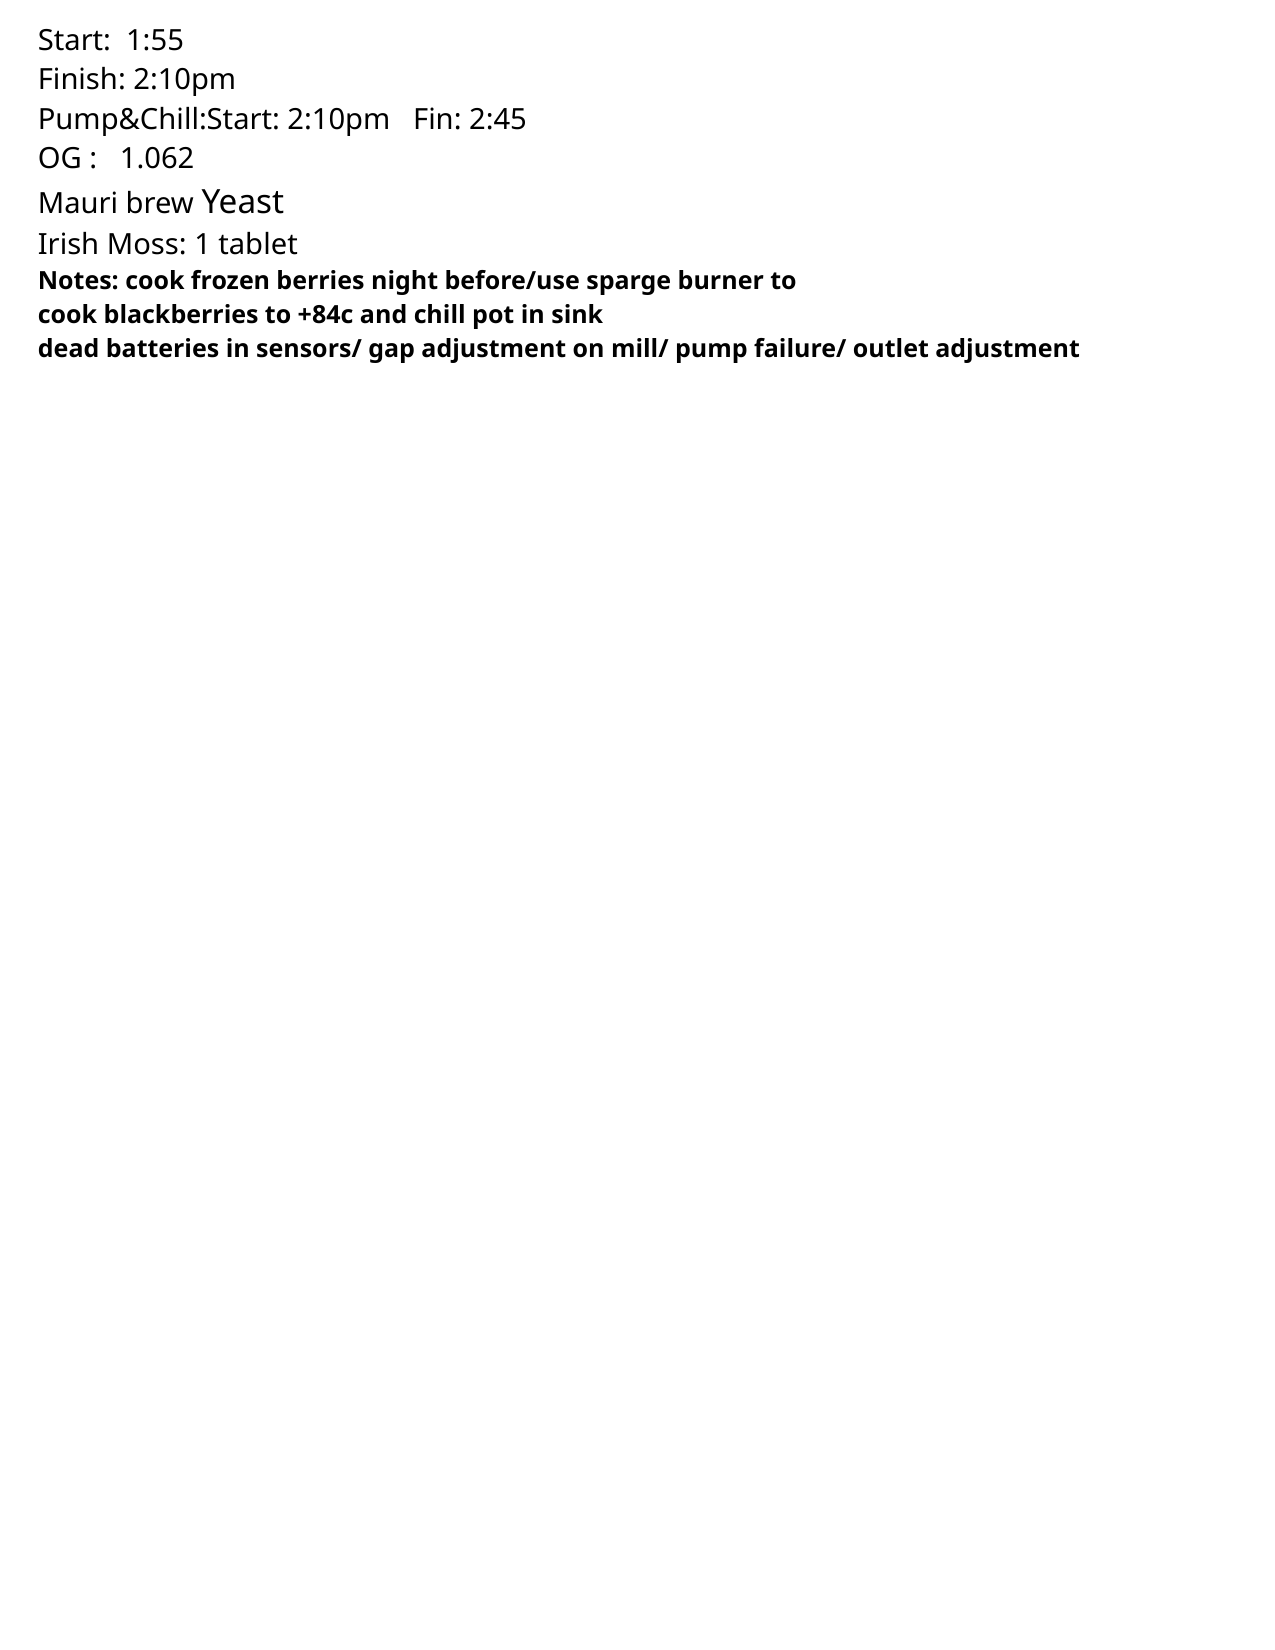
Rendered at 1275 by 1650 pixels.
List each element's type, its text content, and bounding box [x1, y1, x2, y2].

text Pump&Chill:Start: 2:10pm Fin: 2:45 [38, 98, 1237, 138]
text Start: 1:55 [38, 19, 1237, 58]
text Notes: cook frozen berries night before/use sparge burner to [38, 263, 1237, 297]
text Irish Moss: 1 tablet [38, 223, 1237, 263]
text Finish: 2:10pm [38, 58, 1237, 98]
text cook blackberries to +84c and chill pot in sink [38, 297, 1237, 331]
text dead batteries in sensors/ gap adjustment on mill/ pump failure/ outlet adjustment [38, 331, 1237, 365]
text Mauri brew Yeast [38, 177, 1237, 223]
text OG : 1.062 [38, 138, 1237, 177]
